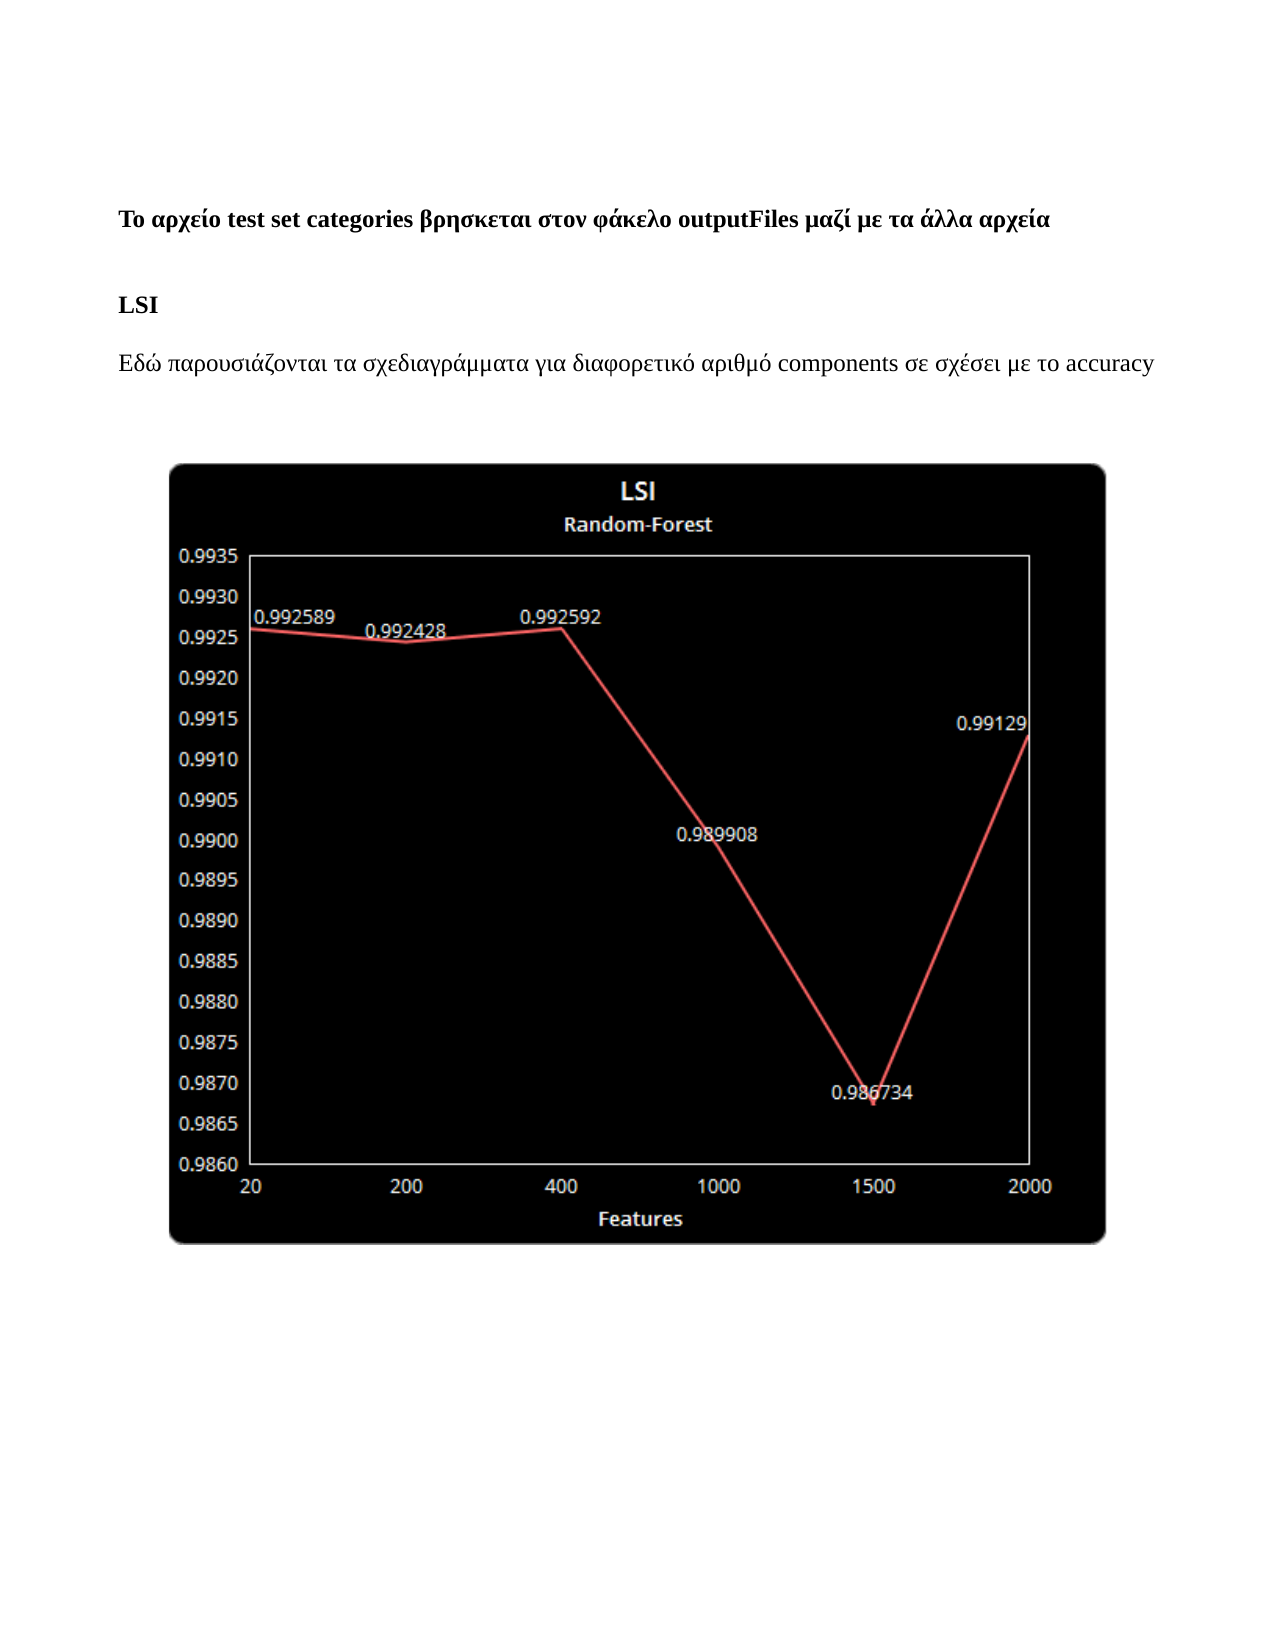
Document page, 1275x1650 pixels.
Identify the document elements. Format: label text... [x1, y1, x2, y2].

picture [168, 463, 1107, 1245]
text LSI [118, 291, 1157, 319]
text Το αρχείο test set categories βρησκεται στον φάκελο outputFiles μαζί με τα άλλα αρχεία [118, 204, 1157, 233]
text Εδώ παρουσιάζονται τα σχεδιαγράμματα για διαφορετικό αριθμό components σε σχέσει με το accuracy [118, 348, 1157, 377]
